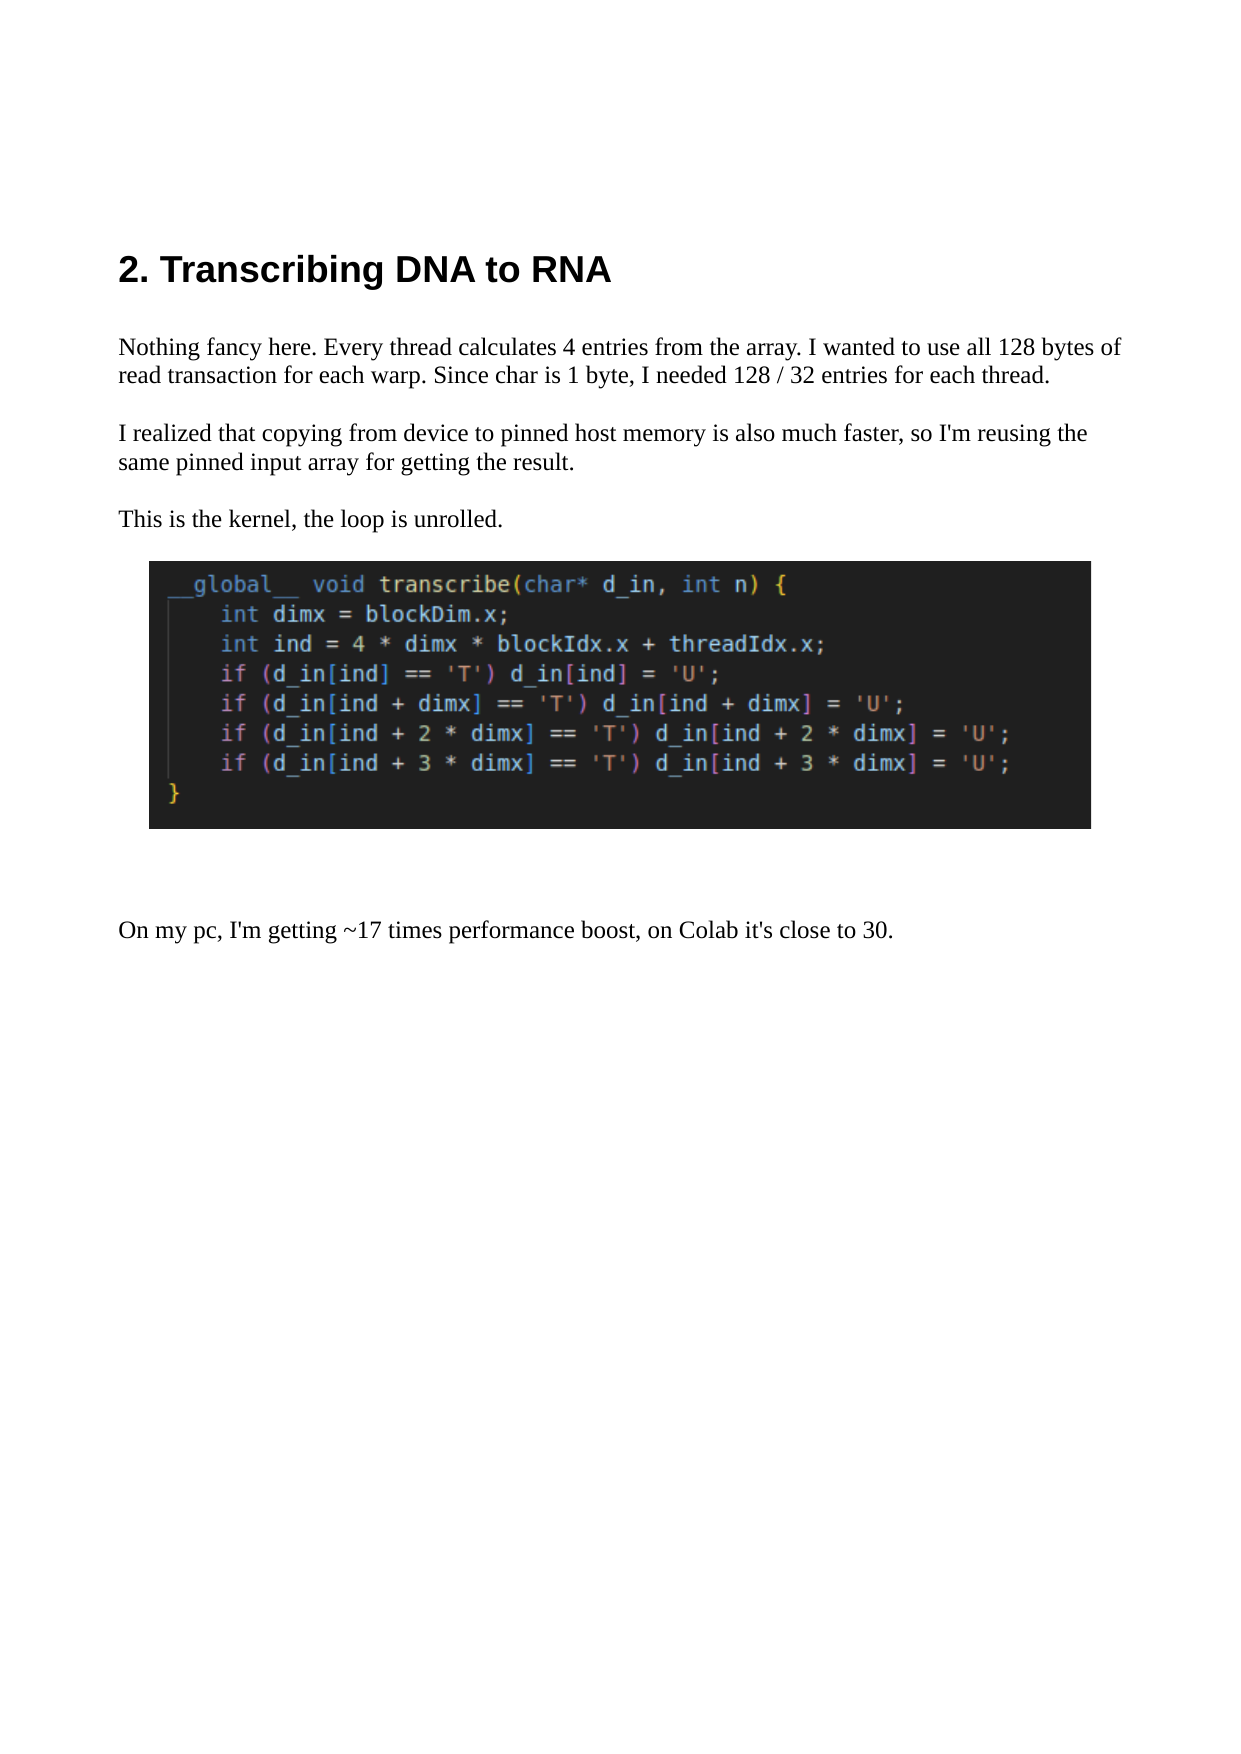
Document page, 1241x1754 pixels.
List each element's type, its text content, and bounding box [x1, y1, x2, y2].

text On my pc, I'm getting ~17 times performance boost, on Colab it's close to 30. [118, 915, 1122, 944]
subtitle 2. Transcribing DNA to RNA [118, 118, 1122, 291]
picture [149, 561, 1092, 829]
text I realized that copying from device to pinned host memory is also much faster, so I'm reusing the same pinned input array for getting the result. [118, 418, 1122, 476]
text This is the kernel, the loop is unrolled. [118, 504, 1122, 533]
text Nothing fancy here. Every thread calculates 4 entries from the array. I wanted to use all 128 bytes of read transaction for each warp. Since char is 1 byte, I needed 128 / 32 entries for each thread. [118, 303, 1122, 389]
